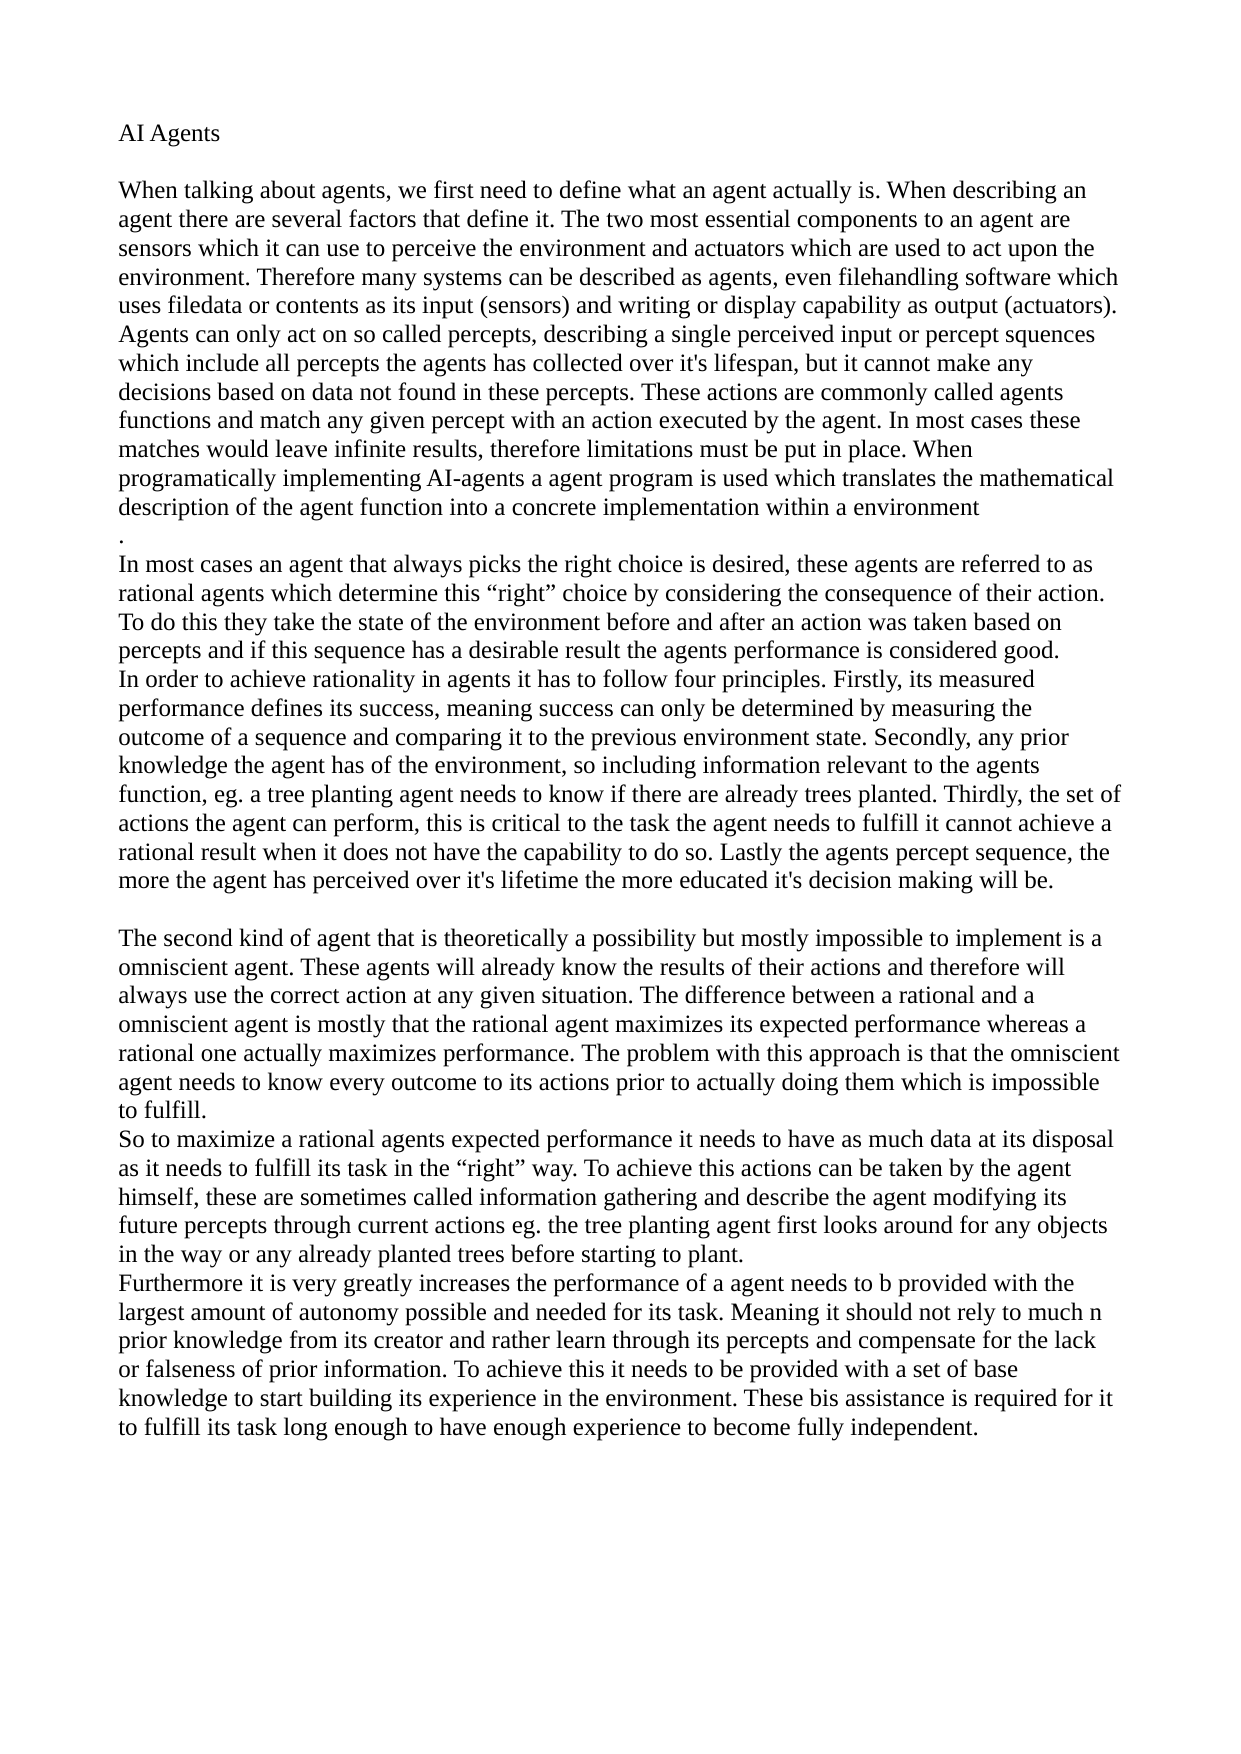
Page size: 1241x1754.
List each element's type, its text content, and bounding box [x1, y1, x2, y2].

text AI Agents [118, 118, 1122, 147]
text . [118, 521, 1122, 549]
text In most cases an agent that always picks the right choice is desired, these agents are referred to as rational agents which determine this “right” choice by considering the consequence of their action. To do this they take the state of the environment before and after an action was taken based on percepts and if this sequence has a desirable result the agents performance is considered good. [118, 549, 1122, 664]
text Furthermore it is very greatly increases the performance of a agent needs to b provided with the largest amount of autonomy possible and needed for its task. Meaning it should not rely to much n prior knowledge from its creator and rather learn through its percepts and compensate for the lack or falseness of prior information. To achieve this it needs to be provided with a set of base knowledge to start building its experience in the environment. These bis assistance is required for it to fulfill its task long enough to have enough experience to become fully independent. [118, 1268, 1122, 1441]
text When talking about agents, we first need to define what an agent actually is. When describing an agent there are several factors that define it. The two most essential components to an agent are sensors which it can use to perceive the environment and actuators which are used to act upon the environment. Therefore many systems can be described as agents, even filehandling software which uses filedata or contents as its input (sensors) and writing or display capability as output (actuators). [118, 176, 1122, 319]
text The second kind of agent that is theoretically a possibility but mostly impossible to implement is a omniscient agent. These agents will already know the results of their actions and therefore will always use the correct action at any given situation. The difference between a rational and a omniscient agent is mostly that the rational agent maximizes its expected performance whereas a rational one actually maximizes performance. The problem with this approach is that the omniscient agent needs to know every outcome to its actions prior to actually doing them which is impossible to fulfill. [118, 923, 1122, 1124]
text So to maximize a rational agents expected performance it needs to have as much data at its disposal as it needs to fulfill its task in the “right” way. To achieve this actions can be taken by the agent himself, these are sometimes called information gathering and describe the agent modifying its future percepts through current actions eg. the tree planting agent first looks around for any objects in the way or any already planted trees before starting to plant. [118, 1124, 1122, 1268]
text In order to achieve rationality in agents it has to follow four principles. Firstly, its measured performance defines its success, meaning success can only be determined by measuring the outcome of a sequence and comparing it to the previous environment state. Secondly, any prior knowledge the agent has of the environment, so including information relevant to the agents function, eg. a tree planting agent needs to know if there are already trees planted. Thirdly, the set of actions the agent can perform, this is critical to the task the agent needs to fulfill it cannot achieve a rational result when it does not have the capability to do so. Lastly the agents percept sequence, the more the agent has perceived over it's lifetime the more educated it's decision making will be. [118, 664, 1122, 894]
text Agents can only act on so called percepts, describing a single perceived input or percept squences which include all percepts the agents has collected over it's lifespan, but it cannot make any decisions based on data not found in these percepts. These actions are commonly called agents functions and match any given percept with an action executed by the agent. In most cases these matches would leave infinite results, therefore limitations must be put in place. When programatically implementing AI-agents a agent program is used which translates the mathematical description of the agent function into a concrete implementation within a environment [118, 319, 1122, 521]
